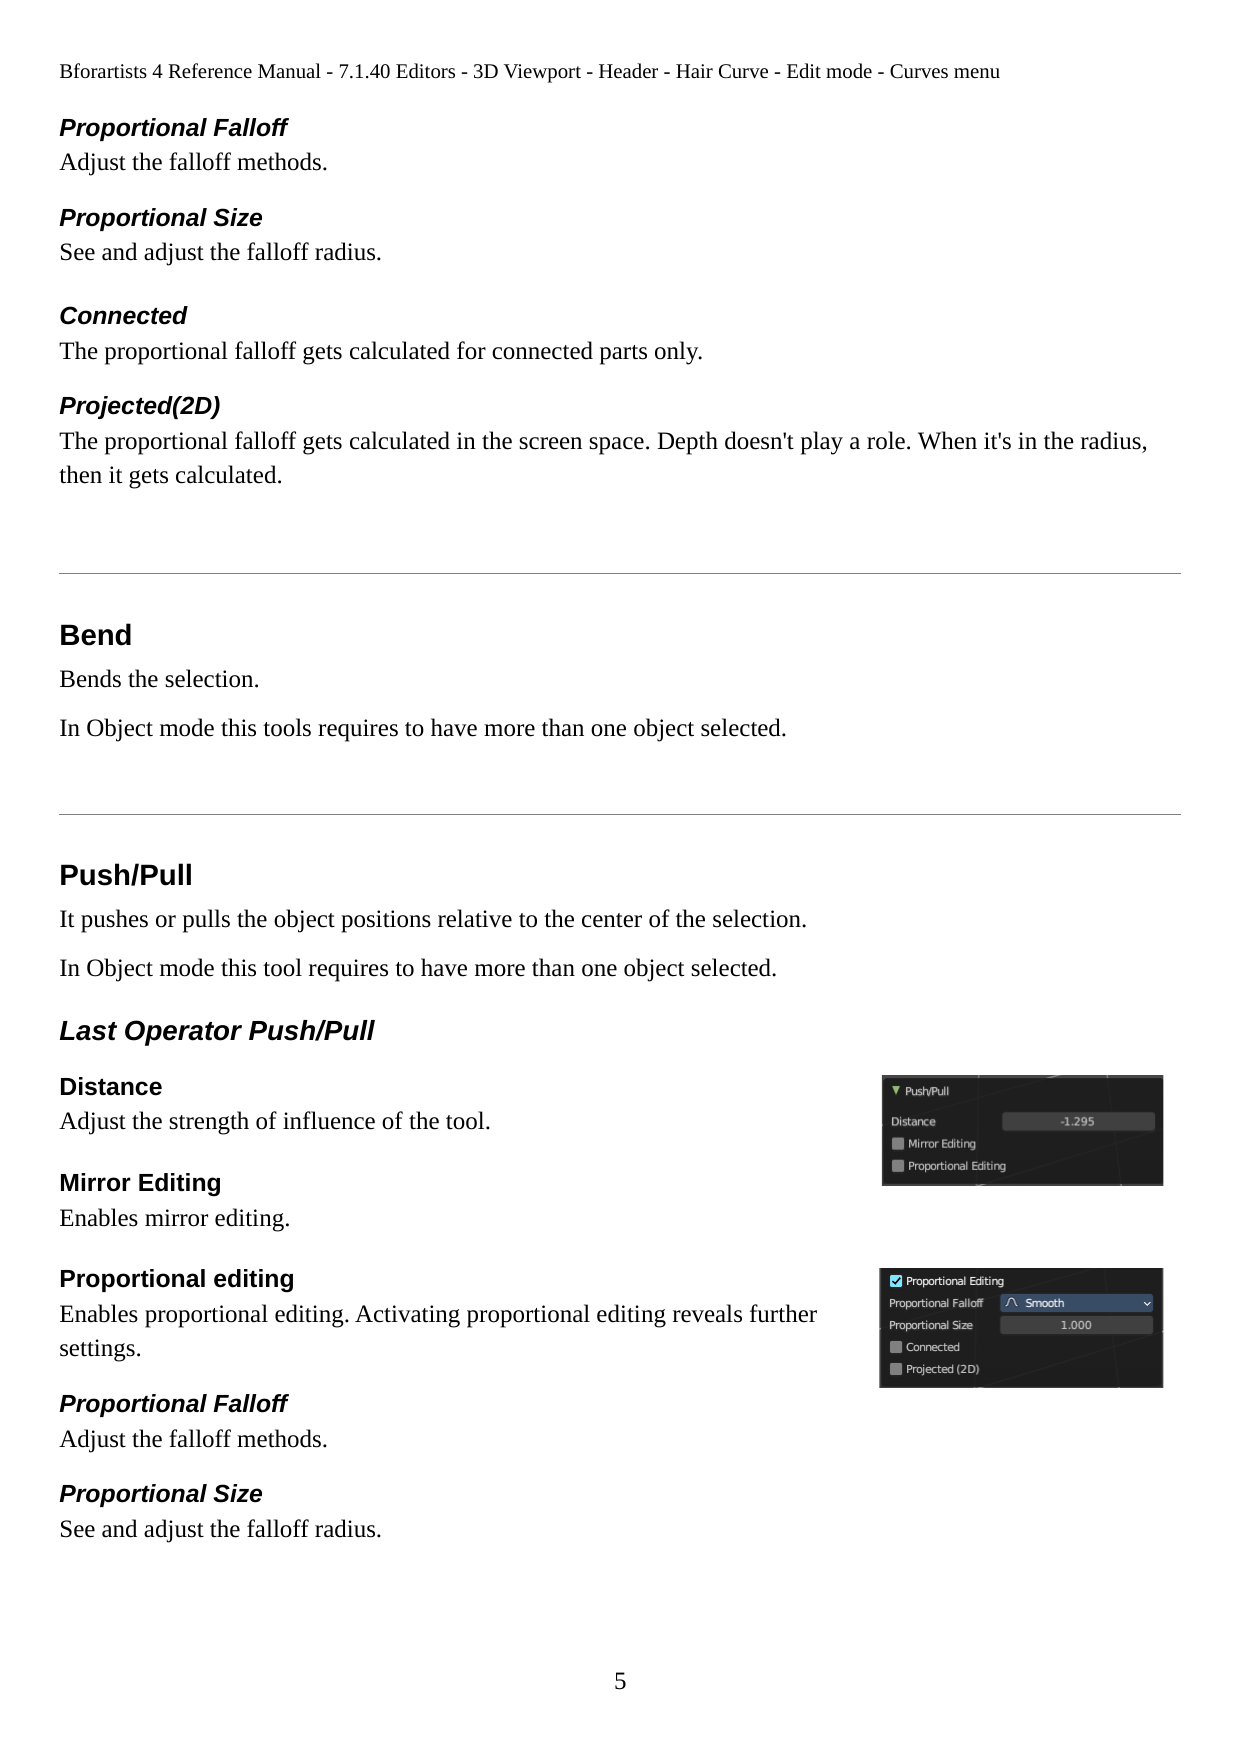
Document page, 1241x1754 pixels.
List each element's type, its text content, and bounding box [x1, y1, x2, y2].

subtitle Distance [59, 1072, 1181, 1100]
text In Object mode this tools requires to have more than one object selected. [59, 713, 1181, 742]
subtitle Bend [59, 617, 1181, 651]
text Adjust the falloff methods. [59, 1424, 1181, 1452]
text The proportional falloff gets calculated for connected parts only. [59, 336, 1181, 365]
text It pushes or pulls the object positions relative to the center of the selection. [59, 904, 1181, 933]
subtitle Proportional Size [59, 1479, 1181, 1507]
text Bends the selection. [59, 664, 1181, 692]
subtitle Projected(2D) [59, 391, 1181, 420]
subtitle Proportional Size [59, 203, 1181, 231]
text The proportional falloff gets calculated in the screen space. Depth doesn't play a role. When it's in the radius, then it gets calculated. [59, 426, 1181, 489]
subtitle Proportional Falloff [59, 113, 1181, 141]
text In Object mode this tool requires to have more than one object selected. [59, 953, 1181, 982]
picture [879, 1268, 1164, 1388]
text Adjust the falloff methods. [59, 147, 1181, 176]
text Adjust the strength of influence of the tool. [59, 1106, 881, 1135]
subtitle Proportional Falloff [59, 1389, 1181, 1417]
subtitle Proportional editing [59, 1264, 1181, 1293]
subtitle Last Operator Push/Pull [59, 1015, 1181, 1047]
text See and adjust the falloff radius. [59, 237, 1181, 266]
subtitle Connected [59, 301, 1181, 330]
text Enables proportional editing. Activating proportional editing reveals further settings. [59, 1299, 879, 1362]
picture [881, 1075, 1164, 1186]
subtitle Push/Pull [59, 858, 1181, 892]
subtitle Mirror Editing [59, 1168, 1181, 1196]
text See and adjust the falloff radius. [59, 1514, 1181, 1542]
text Enables mirror editing. [59, 1203, 1181, 1231]
